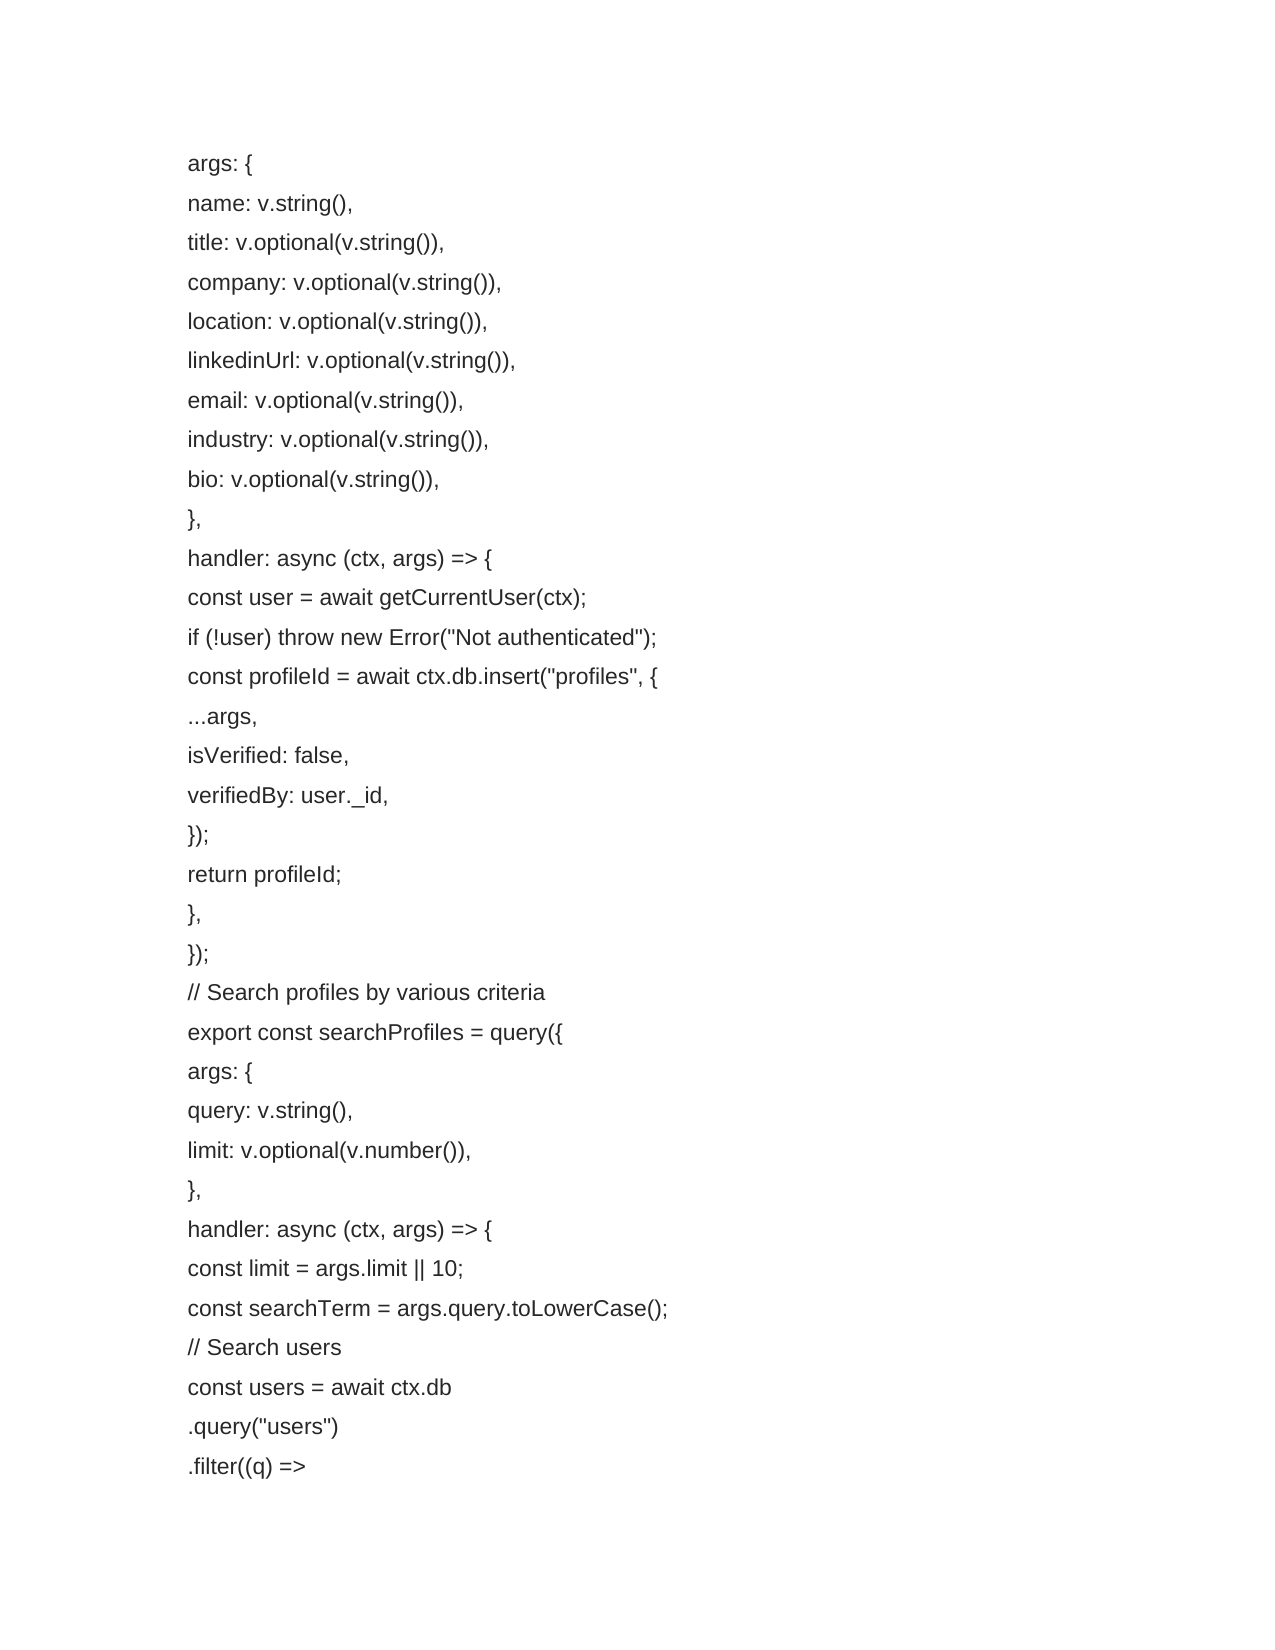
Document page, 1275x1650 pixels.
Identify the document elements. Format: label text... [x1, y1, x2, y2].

list const profileId = await ctx.db.insert("profiles", { [187, 663, 1125, 689]
list linkedinUrl: v.optional(v.string()), [187, 347, 1125, 374]
list const limit = args.limit || 10; [187, 1255, 1125, 1282]
list bio: v.optional(v.string()), [187, 466, 1125, 492]
list .query("users") [187, 1413, 1125, 1440]
list }); [187, 821, 1125, 847]
list title: v.optional(v.string()), [187, 229, 1125, 255]
list query: v.string(), [187, 1097, 1125, 1124]
list }, [187, 900, 1125, 926]
list company: v.optional(v.string()), [187, 268, 1125, 295]
list export const searchProfiles = query({ [187, 1018, 1125, 1045]
list handler: async (ctx, args) => { [187, 545, 1125, 571]
list }, [187, 505, 1125, 532]
list const user = await getCurrentUser(ctx); [187, 584, 1125, 611]
list // Search users [187, 1334, 1125, 1361]
list args: { [187, 150, 1125, 176]
list }, [187, 1176, 1125, 1203]
list location: v.optional(v.string()), [187, 308, 1125, 334]
list args: { [187, 1058, 1125, 1084]
list email: v.optional(v.string()), [187, 387, 1125, 413]
list limit: v.optional(v.number()), [187, 1137, 1125, 1163]
list verifiedBy: user._id, [187, 782, 1125, 808]
list return profileId; [187, 861, 1125, 887]
list // Search profiles by various criteria [187, 979, 1125, 1005]
list if (!user) throw new Error("Not authenticated"); [187, 624, 1125, 650]
list handler: async (ctx, args) => { [187, 1216, 1125, 1242]
list const searchTerm = args.query.toLowerCase(); [187, 1295, 1125, 1321]
list .filter((q) => [187, 1453, 1125, 1479]
list const users = await ctx.db [187, 1374, 1125, 1400]
list isVerified: false, [187, 742, 1125, 768]
list }); [187, 939, 1125, 966]
list industry: v.optional(v.string()), [187, 426, 1125, 453]
list name: v.string(), [187, 189, 1125, 216]
list ...args, [187, 703, 1125, 729]
